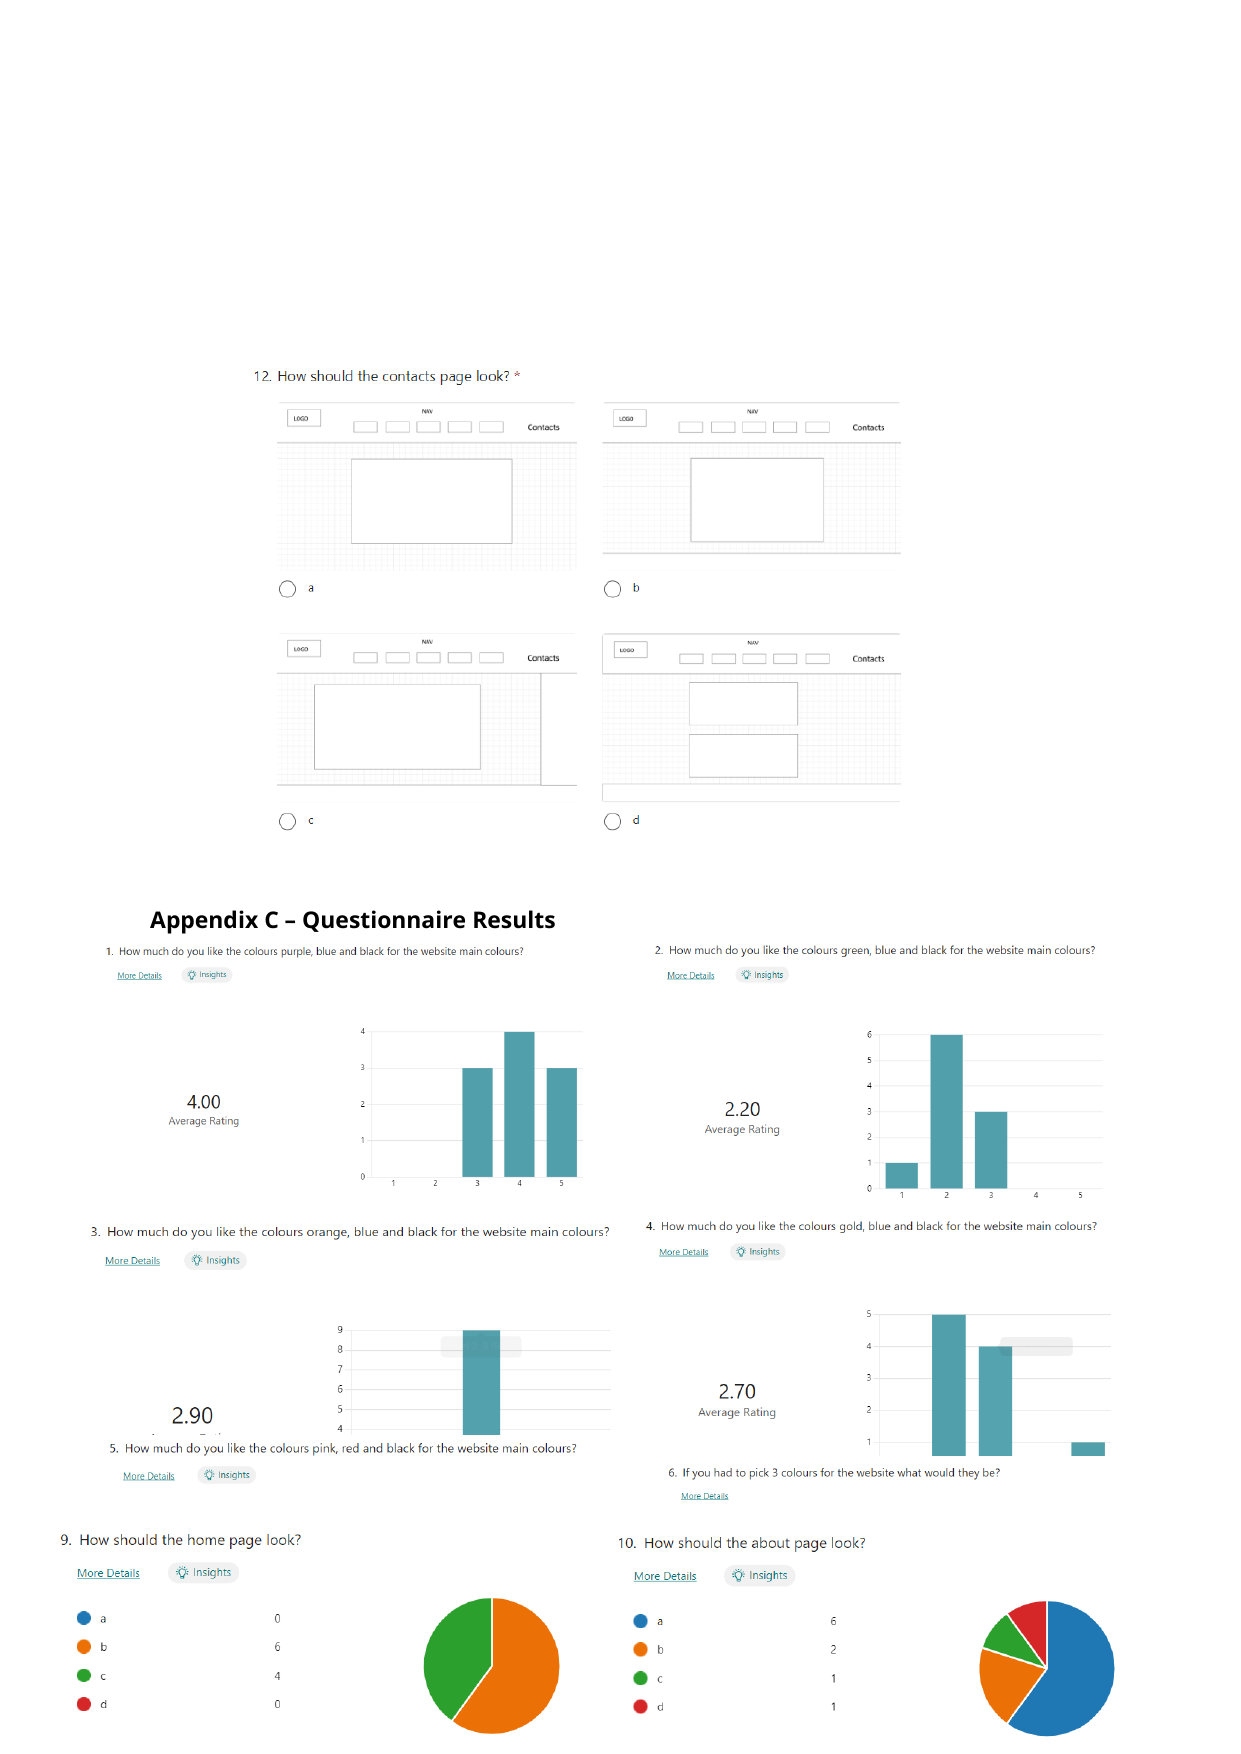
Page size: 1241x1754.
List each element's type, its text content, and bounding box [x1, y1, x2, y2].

subtitle Appendix C – Questionnaire Results [150, 903, 1090, 935]
